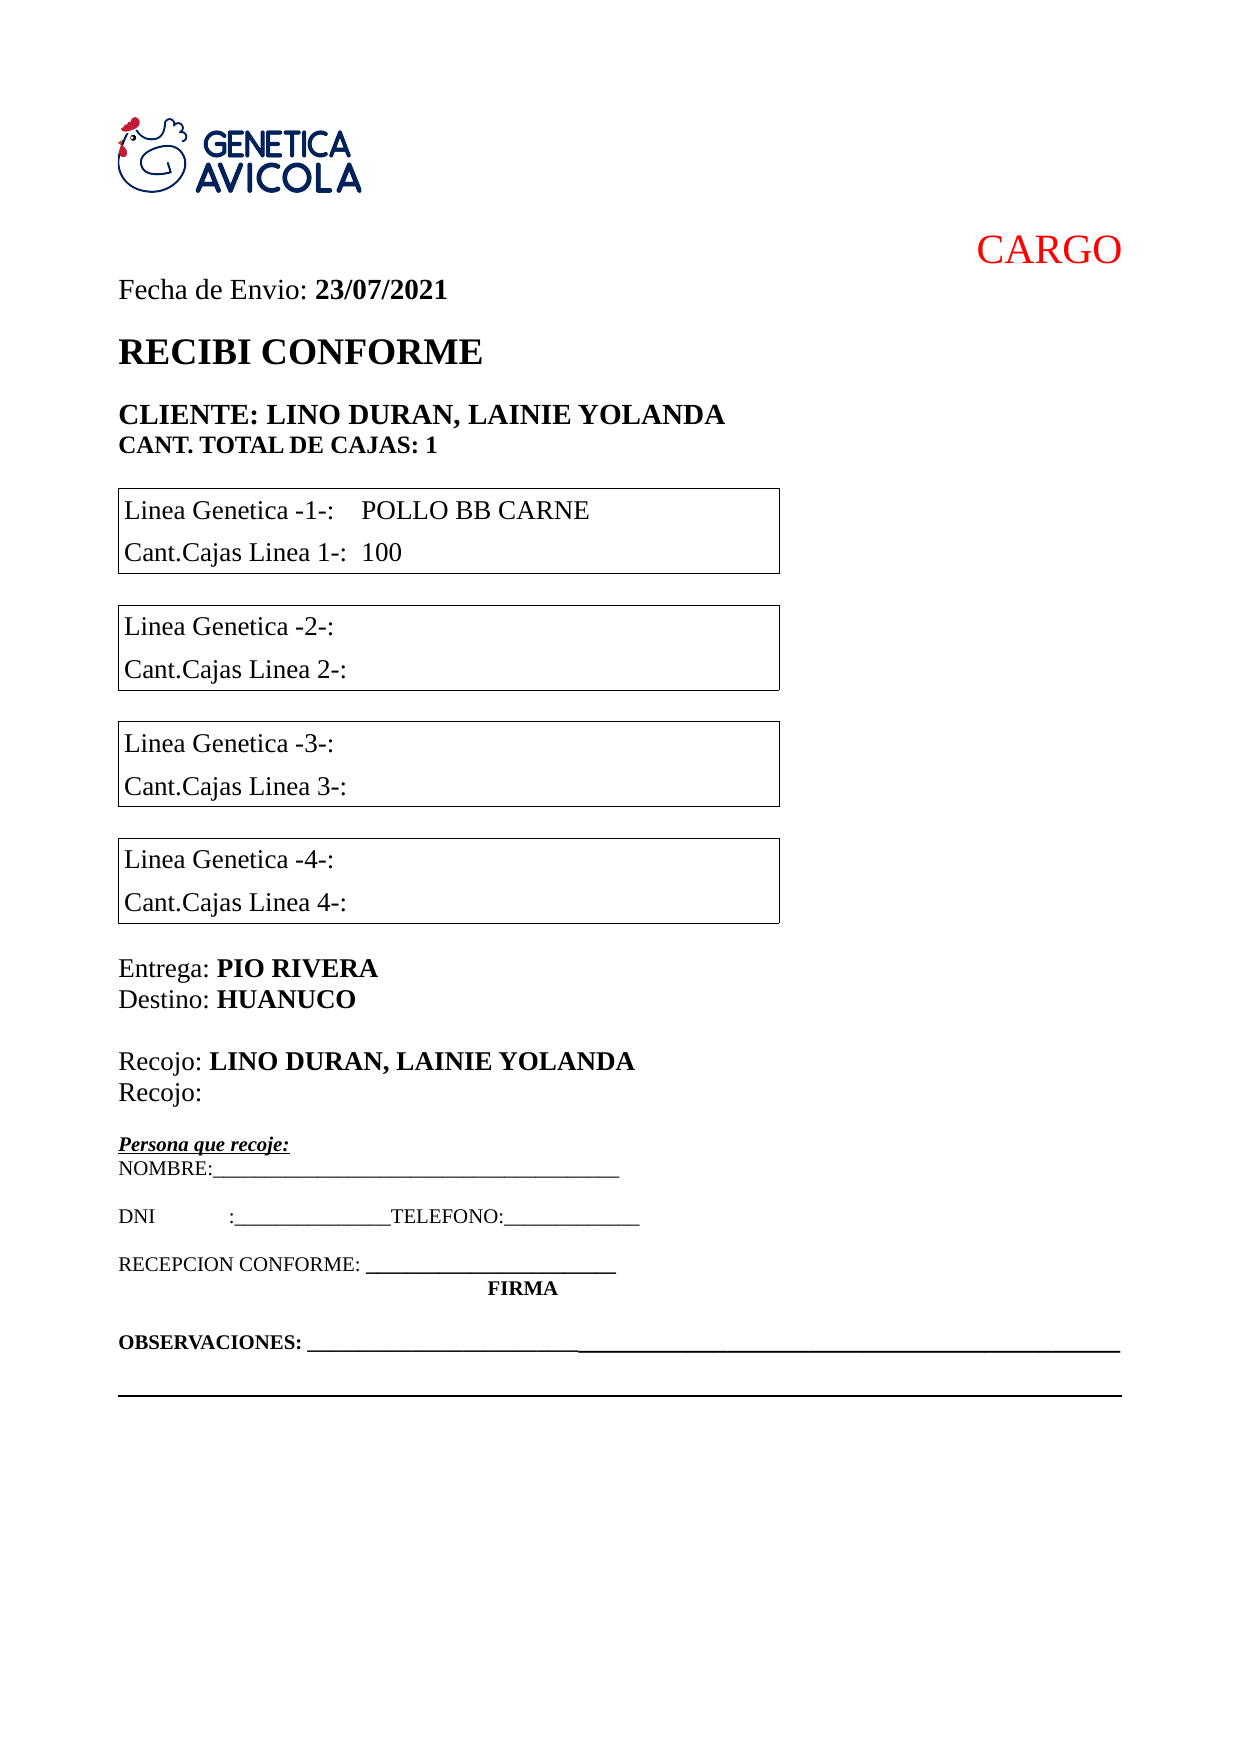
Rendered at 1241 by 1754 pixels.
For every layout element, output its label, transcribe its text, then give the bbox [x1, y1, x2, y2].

table_cell [356, 606, 779, 647]
table_cell [356, 880, 779, 923]
text Destino: HUANUCO [118, 983, 1122, 1014]
table_cell [356, 807, 779, 838]
table_cell [118, 691, 356, 721]
text OBSERVACIONES: __________________________________________________________________ [118, 1324, 1122, 1355]
text FIRMA [118, 1276, 1122, 1300]
table_cell Cant.Cajas Linea 2-: [119, 647, 356, 690]
text Recojo: [118, 1076, 1122, 1108]
table_cell [356, 722, 779, 764]
text CARGO [118, 224, 1122, 272]
text CLIENTE: LINO DURAN, LAINIE YOLANDA [118, 397, 1122, 431]
text DNI :_______________TELEFONO:_____________ [118, 1204, 1122, 1228]
table_cell Cant.Cajas Linea 3-: [119, 764, 356, 806]
table_cell Linea Genetica -3-: [119, 722, 356, 764]
table_cell [356, 574, 779, 604]
picture [117, 117, 362, 193]
text CANT. TOTAL DE CAJAS: 1 [118, 431, 1122, 459]
table_cell [356, 647, 779, 690]
text Persona que recoje: [118, 1132, 1122, 1156]
table_cell [356, 764, 779, 806]
text RECEPCION CONFORME: ________________________ [118, 1252, 1122, 1276]
table_header Linea Genetica -1-: [119, 489, 356, 531]
table_header POLLO BB CARNE [356, 489, 779, 531]
text Fecha de Envio: 23/07/2021 [118, 272, 1122, 306]
table_cell Cant.Cajas Linea 4-: [119, 880, 356, 923]
table_cell 100 [356, 531, 779, 573]
text Entrega: PIO RIVERA [118, 952, 1122, 983]
table_cell Linea Genetica -4-: [119, 839, 356, 880]
table_cell [356, 839, 779, 880]
table_cell Linea Genetica -2-: [119, 606, 356, 647]
text NOMBRE:_______________________________________ [118, 1156, 1122, 1180]
table_cell Cant.Cajas Linea 1-: [119, 531, 356, 573]
text RECIBI CONFORME [118, 330, 1122, 373]
table_cell [118, 574, 356, 604]
table_cell [356, 691, 779, 721]
table_cell [118, 807, 356, 838]
text Recojo: LINO DURAN, LAINIE YOLANDA [118, 1045, 1122, 1076]
